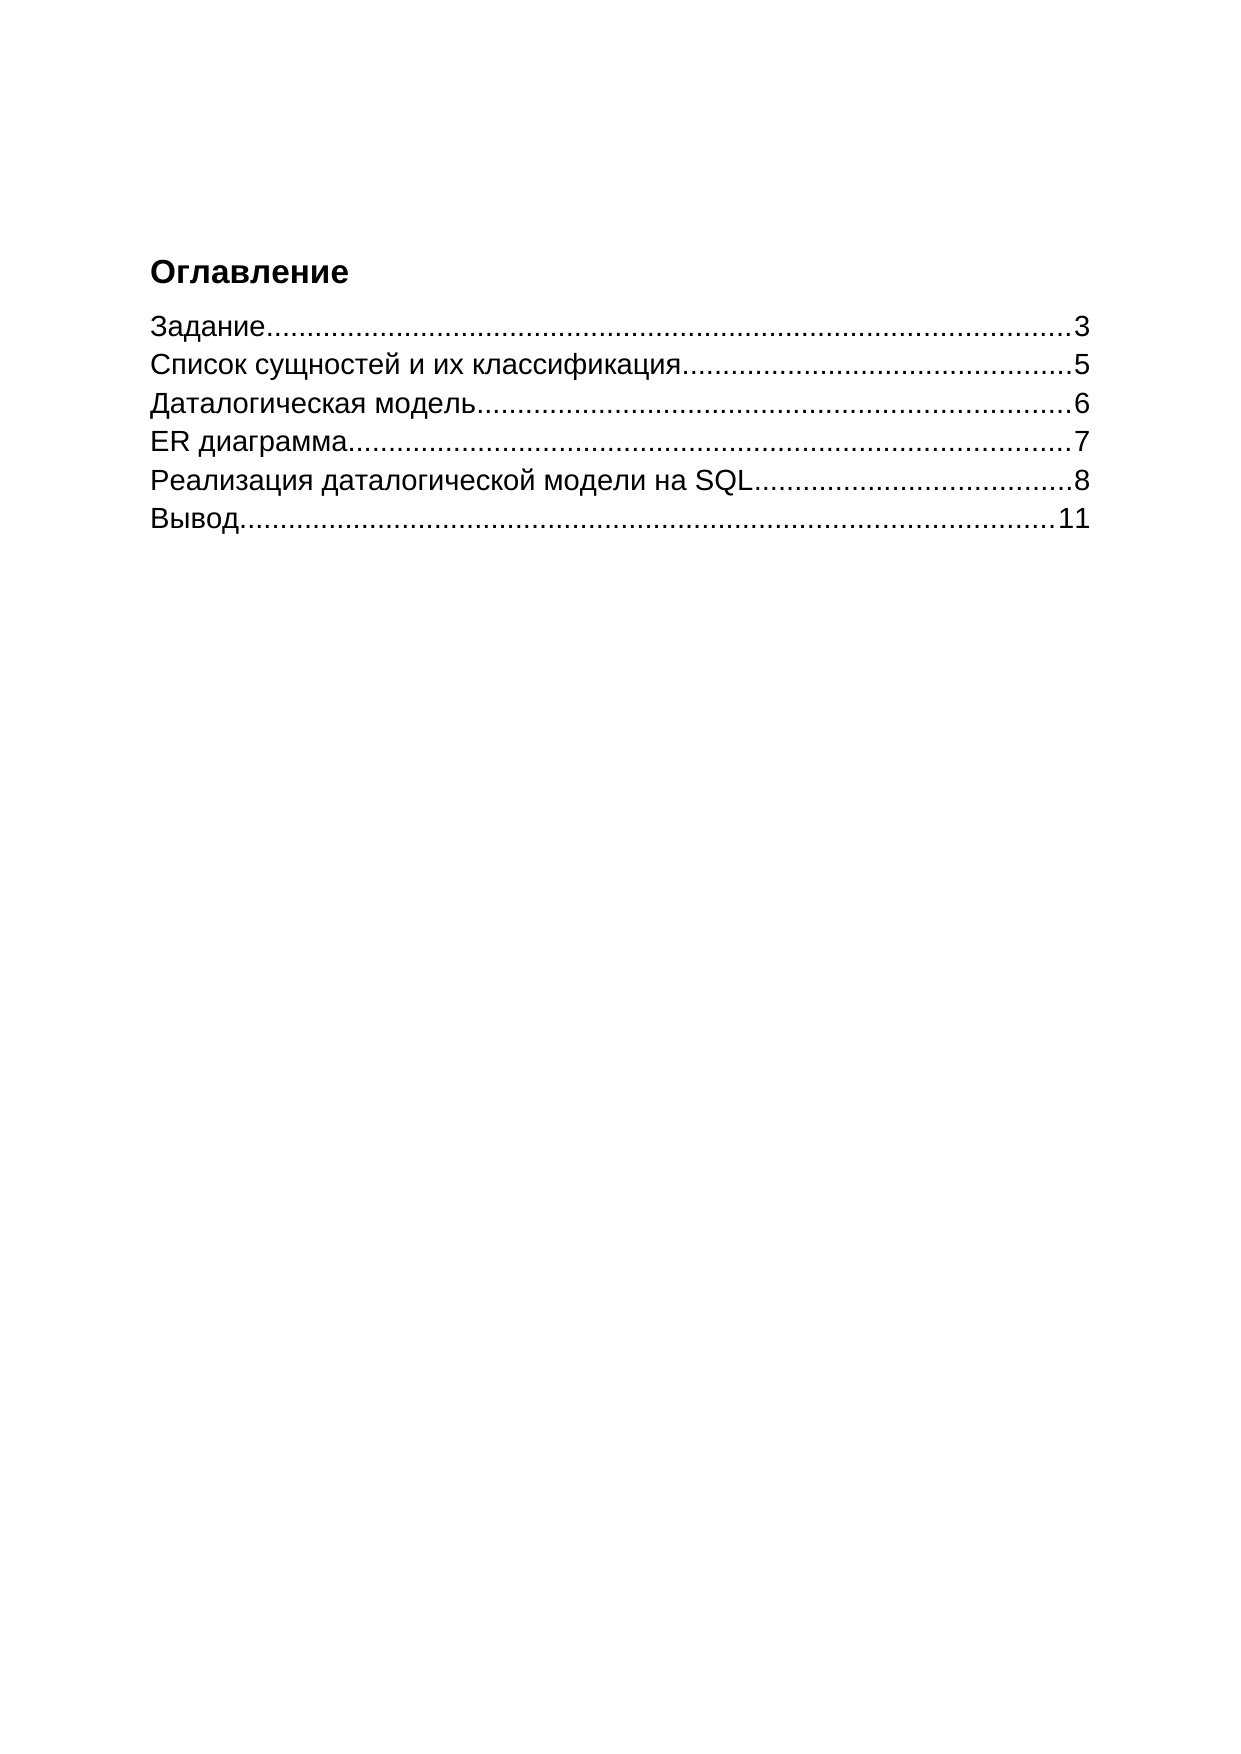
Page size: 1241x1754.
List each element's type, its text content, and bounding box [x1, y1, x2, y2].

text Даталогическая модель 6 [150, 386, 1090, 419]
text Вывод 11 [150, 501, 1090, 535]
text ER диаграмма 7 [150, 424, 1090, 458]
text Реализация даталогической модели на SQL 8 [150, 463, 1090, 496]
subtitle Оглавление [150, 252, 1090, 291]
text Задание 3 [150, 309, 1090, 342]
text Список сущностей и их классификация 5 [150, 347, 1090, 381]
